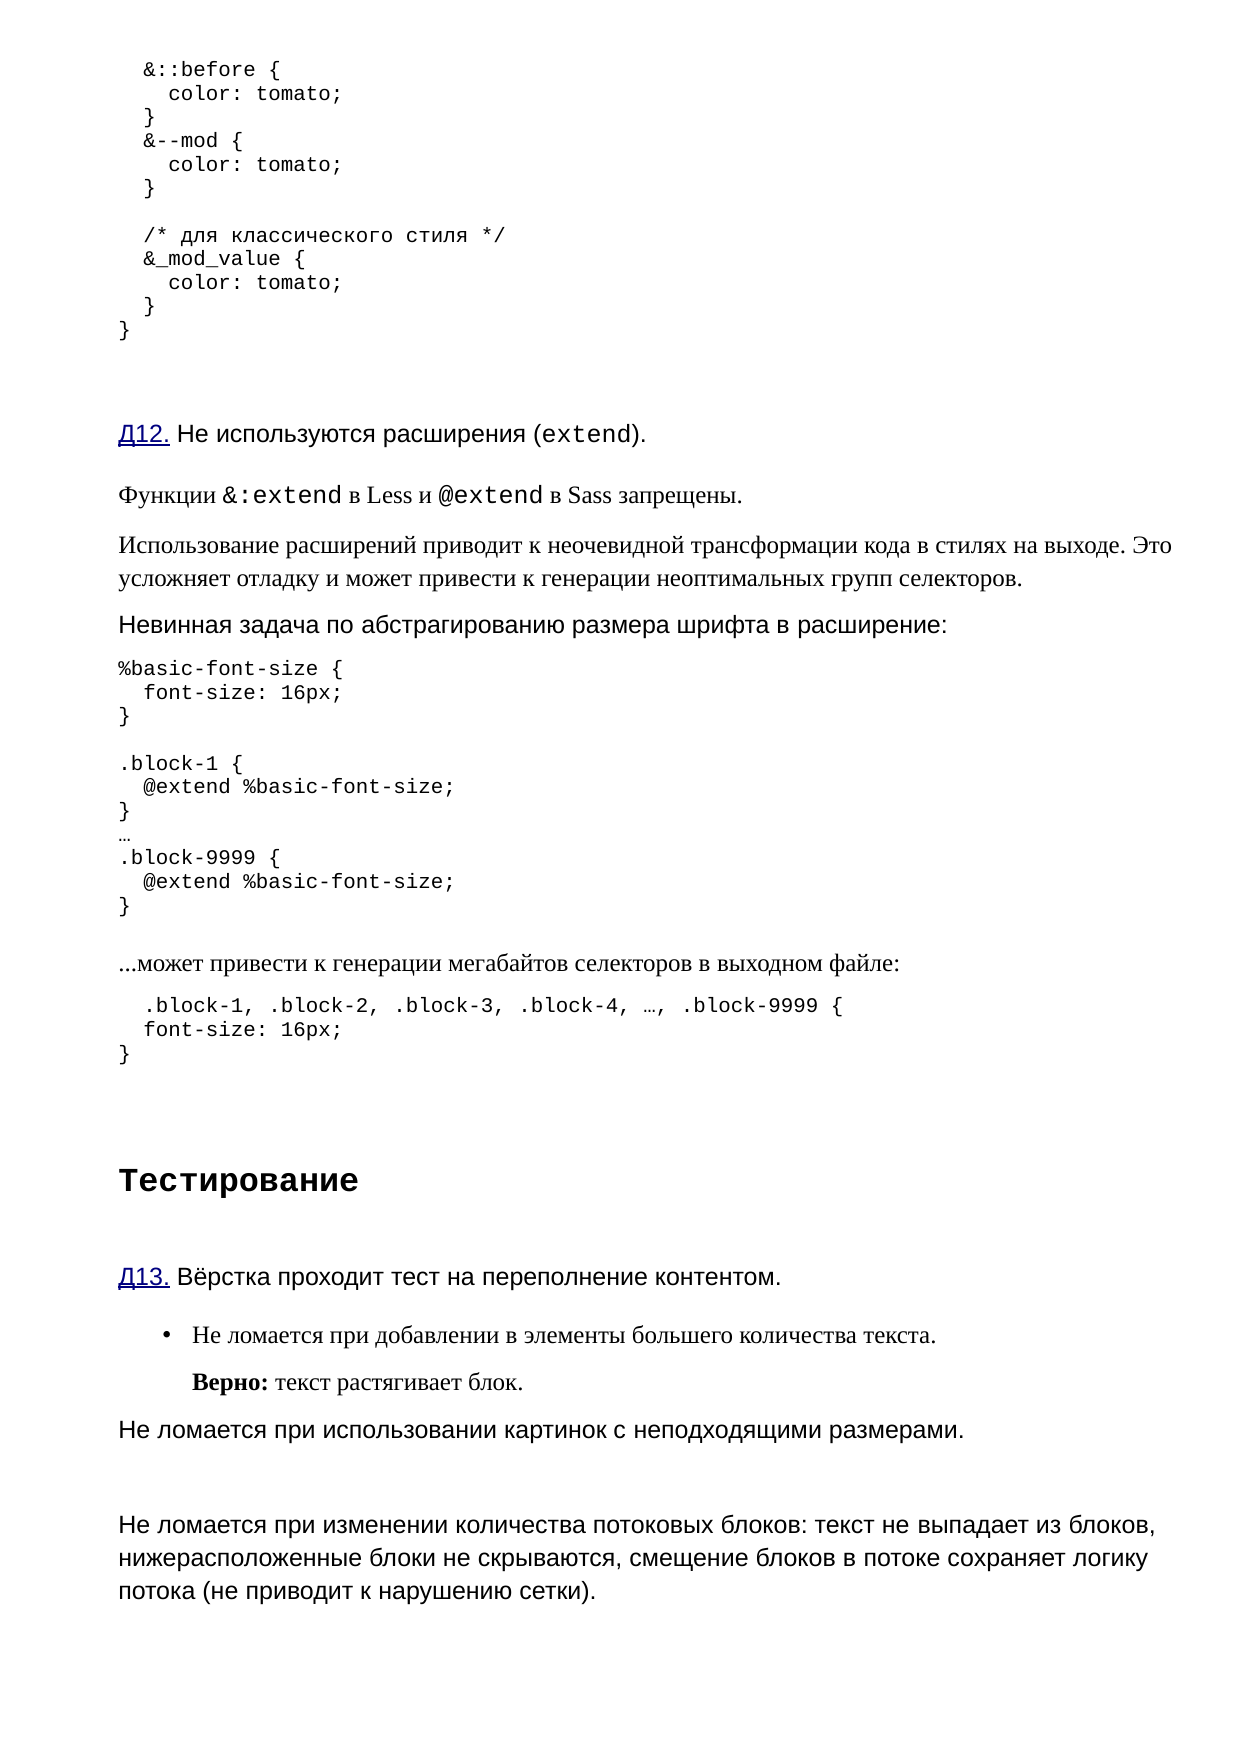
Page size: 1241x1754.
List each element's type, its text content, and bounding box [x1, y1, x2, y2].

text Использование расширений приводит к неочевидной трансформации кода в стилях на выходе. Это усложняет отладку и может привести к генерации неоптимальных групп селекторов. [118, 530, 1181, 592]
text &--mod { [118, 130, 1181, 154]
text @extend %basic-font-size; [118, 776, 1181, 800]
subtitle Тестирование [118, 1164, 1181, 1202]
text Не ломается при изменении количества потоковых блоков: текст не выпадает из блоков, нижерасположенные блоки не скрываются, смещение блоков в потоке сохраняет логику потока (не приводит к нарушению сетки). [118, 1510, 1181, 1604]
text font-size: 16px; [118, 1019, 1181, 1043]
text .block-1, .block-2, .block-3, .block-4, …, .block-9999 { [118, 995, 1181, 1019]
text /* для классического стиля */ [118, 224, 1181, 248]
text .block-1 { [118, 753, 1181, 776]
text } [118, 800, 1181, 824]
text } [118, 296, 1181, 319]
text … [118, 824, 1181, 847]
list Не ломается при добавлении в элементы большего количества текста. [162, 1320, 1181, 1348]
text color: tomato; [118, 272, 1181, 296]
text color: tomato; [118, 83, 1181, 106]
text ...может привести к генерации мегабайтов селекторов в выходном файле: [118, 948, 1181, 976]
text color: tomato; [118, 154, 1181, 177]
text font-size: 16px; [118, 682, 1181, 705]
text } [118, 106, 1181, 130]
text .block-9999 { [118, 847, 1181, 871]
text Не ломается при использовании картинок с неподходящими размерами. [118, 1415, 1181, 1444]
text Д13. Вёрстка проходит тест на переполнение контентом. [118, 1261, 1181, 1290]
text %basic-font-size { [118, 658, 1181, 682]
text @extend %basic-font-size; [118, 871, 1181, 894]
text } [118, 177, 1181, 201]
text } [118, 894, 1181, 918]
text } [118, 1043, 1181, 1066]
text } [118, 319, 1181, 343]
text &::before { [118, 59, 1181, 83]
text Функции &:extend в Less и @extend в Sass запрещены. [118, 480, 1181, 511]
text } [118, 705, 1181, 729]
text &_mod_value { [118, 248, 1181, 272]
list Верно: текст растягивает блок. [162, 1367, 1181, 1396]
text Невинная задача по абстрагированию размера шрифта в расширение: [118, 611, 1181, 639]
text Д12. Не используются расширения (extend). [118, 419, 1181, 450]
